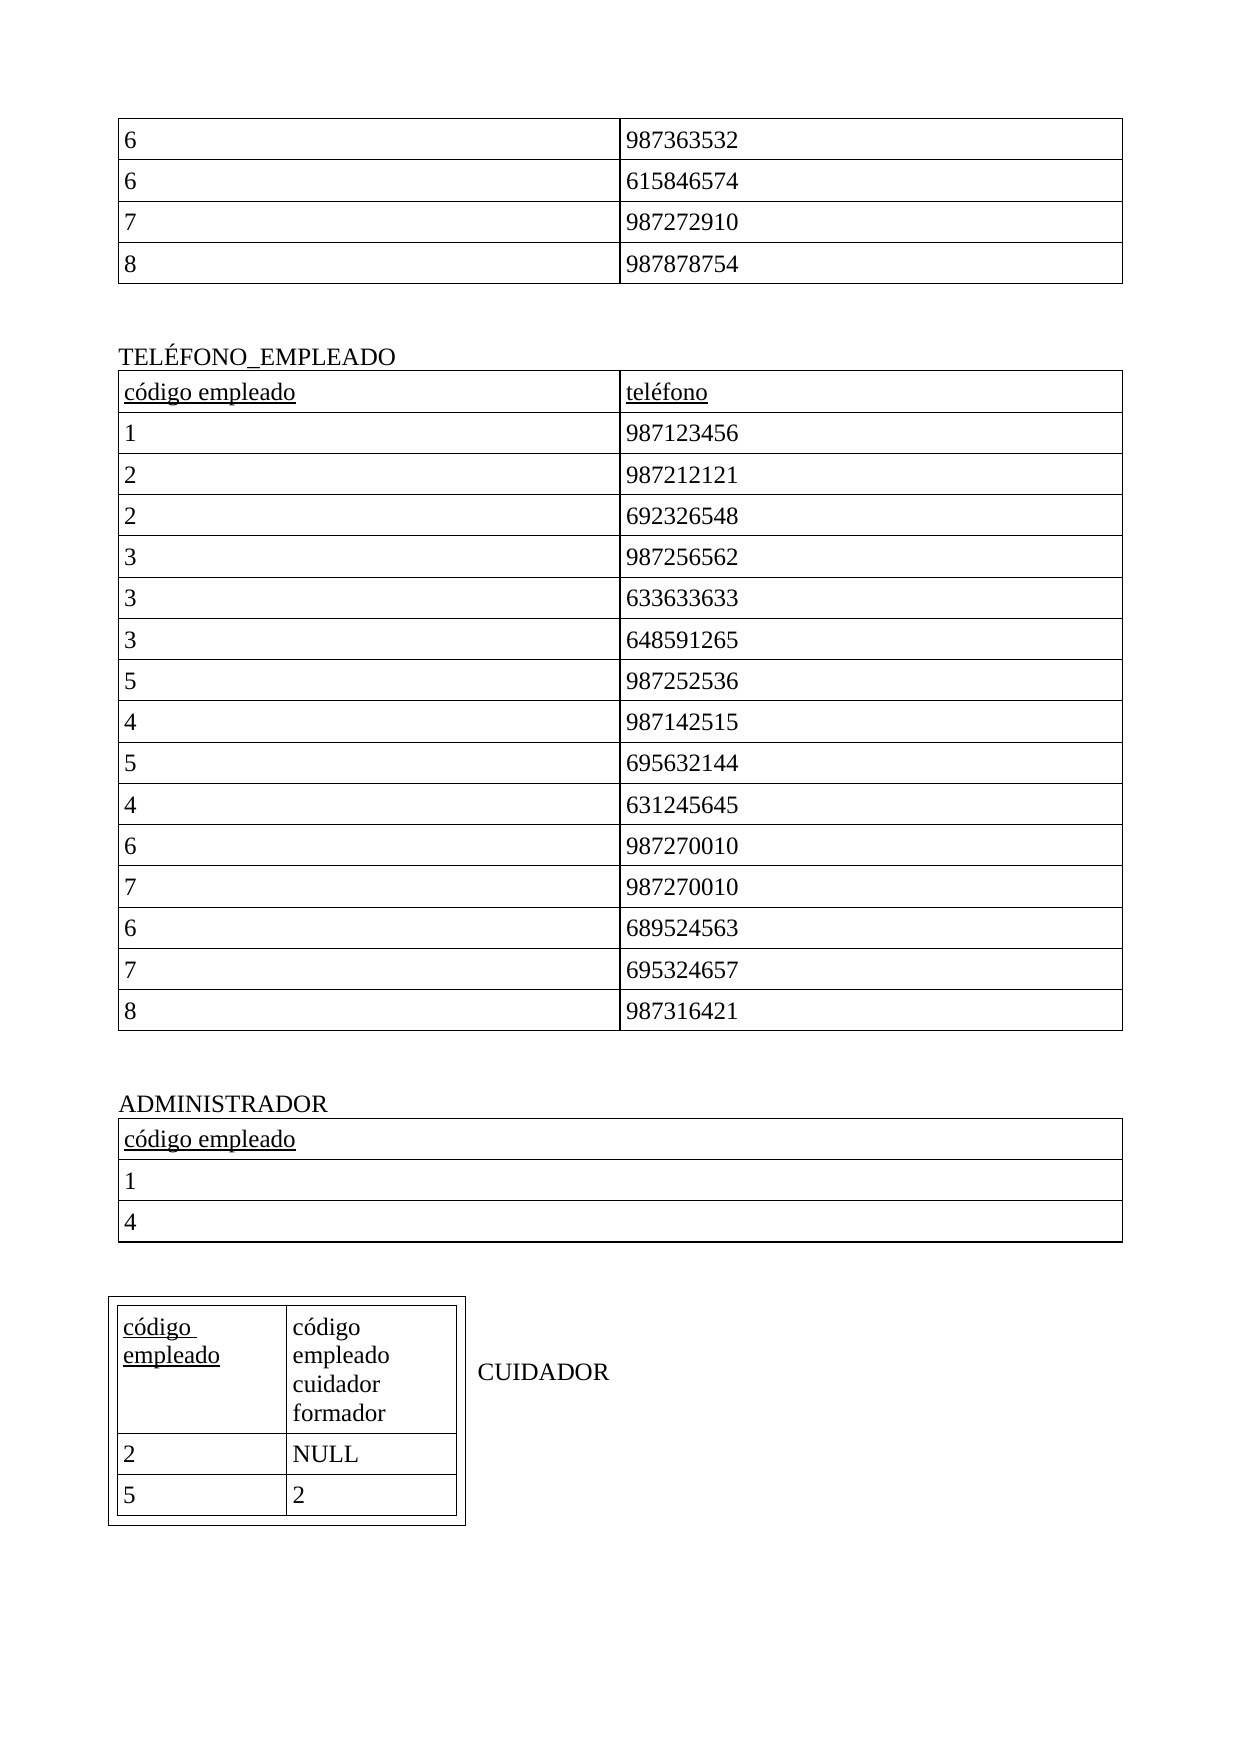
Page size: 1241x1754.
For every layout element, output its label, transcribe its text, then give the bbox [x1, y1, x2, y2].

table_cell 2 [118, 1434, 286, 1474]
table_cell 987256562 [621, 536, 1122, 577]
table_cell 6 [119, 119, 619, 159]
table_cell 648591265 [621, 619, 1122, 659]
table_cell 695632144 [621, 743, 1122, 783]
table_cell 633633633 [621, 578, 1122, 618]
table_cell 987142515 [621, 701, 1122, 742]
table_cell 1 [119, 1160, 1122, 1200]
table_cell 6 [119, 160, 619, 201]
table_cell 987252536 [621, 660, 1122, 700]
table_cell 631245645 [621, 784, 1122, 824]
table_cell 6 [119, 825, 619, 865]
table_header teléfono [621, 371, 1122, 412]
table_header código empleado [118, 1306, 286, 1432]
table_cell 695324657 [621, 949, 1122, 989]
table_cell 3 [119, 536, 619, 577]
table_cell 8 [119, 990, 619, 1030]
text TELÉFONO_EMPLEADO [118, 342, 1122, 370]
table_cell 4 [119, 784, 619, 824]
table_cell 8 [119, 243, 619, 283]
table_cell 7 [119, 949, 619, 989]
table_cell 5 [119, 660, 619, 700]
table_cell 6 [119, 908, 619, 948]
table_cell 987878754 [621, 243, 1122, 283]
table_cell 987272910 [621, 202, 1122, 242]
table_header código empleado [119, 1119, 1122, 1159]
table_cell 2 [119, 495, 619, 535]
table_cell 692326548 [621, 495, 1122, 535]
table_cell 3 [119, 619, 619, 659]
table_cell 7 [119, 866, 619, 907]
table_header código empleado cuidador formador [287, 1306, 456, 1432]
table_cell 1 [119, 413, 619, 453]
table_cell 987363532 [621, 119, 1122, 159]
table_cell 2 [287, 1475, 456, 1515]
table_cell 615846574 [621, 160, 1122, 201]
table_cell 3 [119, 578, 619, 618]
table_cell 987270010 [621, 866, 1122, 907]
table_cell 987270010 [621, 825, 1122, 865]
table_header código empleado [119, 371, 619, 412]
table_cell 689524563 [621, 908, 1122, 948]
text CUIDADOR [466, 1357, 1122, 1386]
table_cell 4 [119, 701, 619, 742]
table_cell 5 [118, 1475, 286, 1515]
table_cell 987123456 [621, 413, 1122, 453]
table_cell 987212121 [621, 454, 1122, 494]
text ADMINISTRADOR [118, 1089, 1122, 1118]
table_cell 4 [119, 1201, 1122, 1241]
table_cell 5 [119, 743, 619, 783]
table_cell 7 [119, 202, 619, 242]
table_cell NULL [287, 1434, 456, 1474]
table_cell 2 [119, 454, 619, 494]
table_cell 987316421 [621, 990, 1122, 1030]
